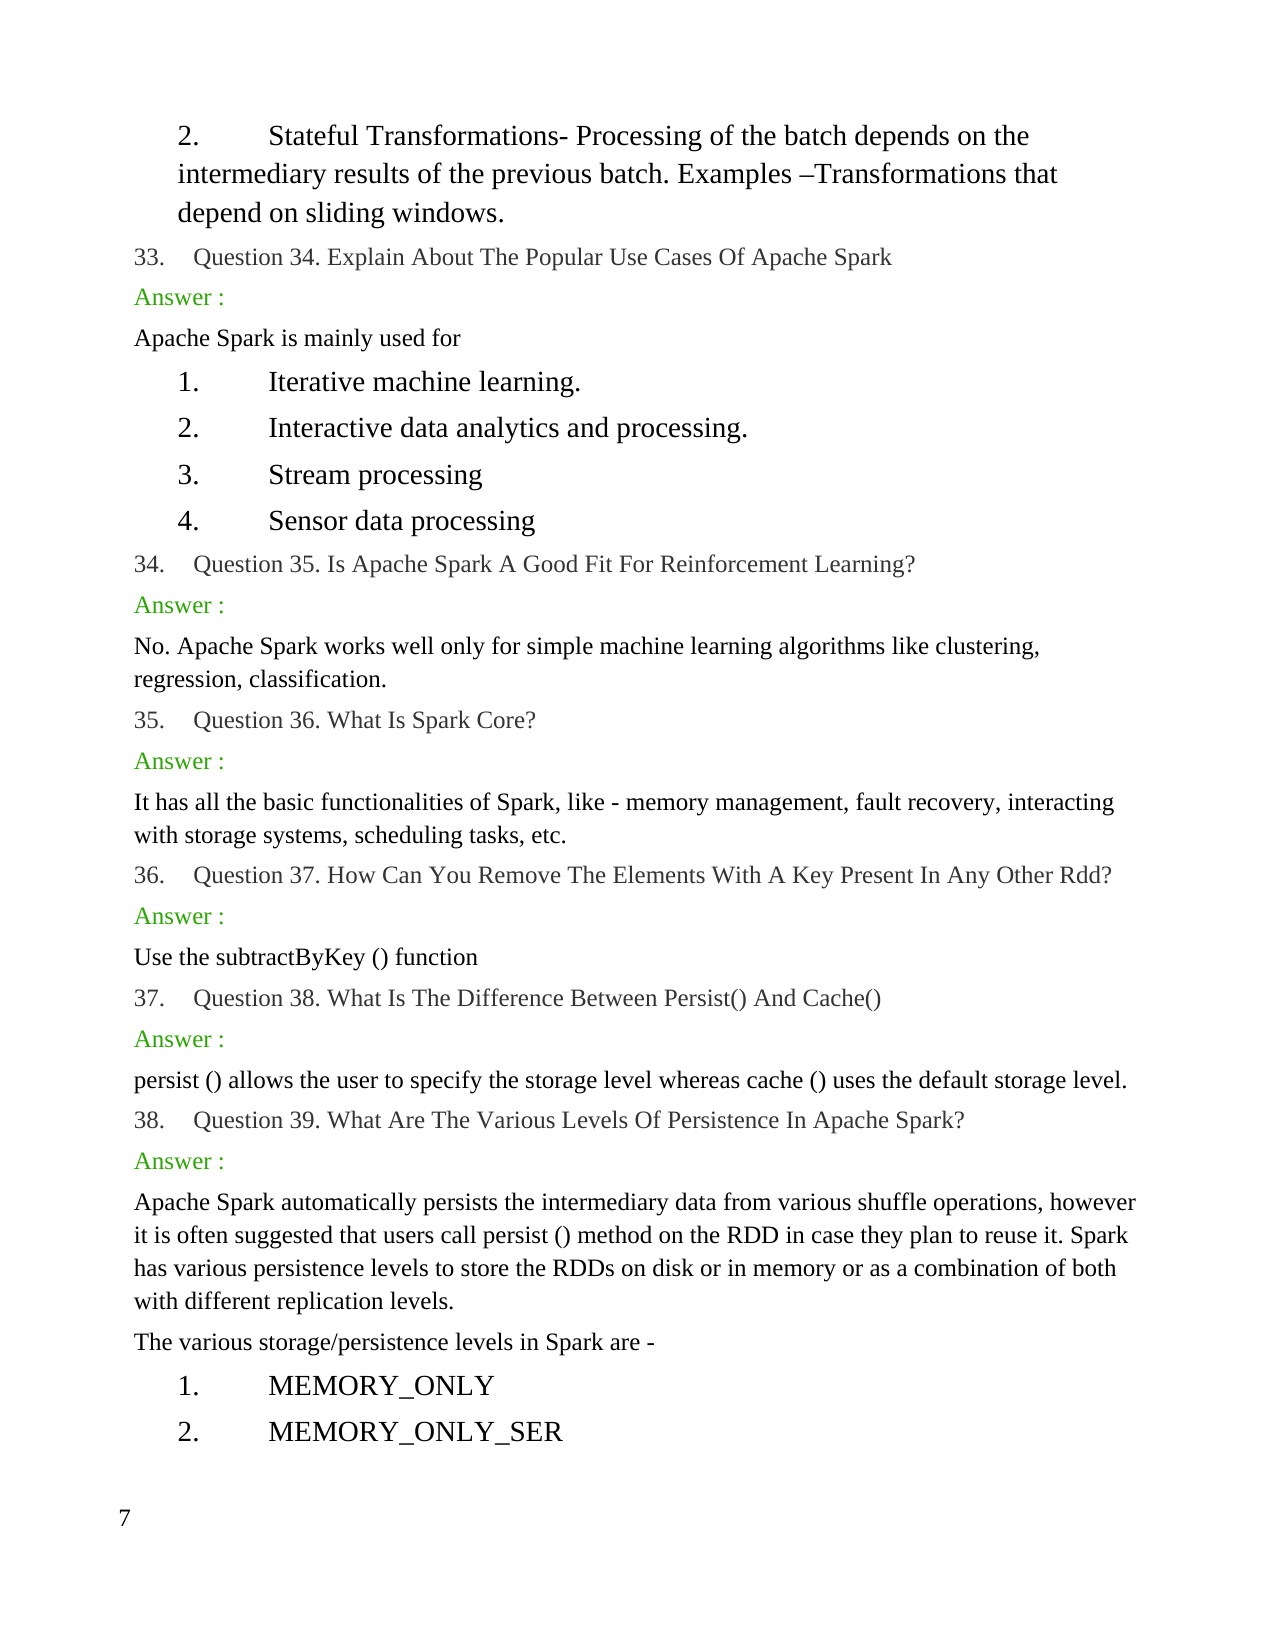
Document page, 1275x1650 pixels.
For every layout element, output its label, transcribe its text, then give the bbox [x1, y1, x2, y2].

list Interactive data analytics and processing. [177, 410, 1126, 444]
text Apache Spark automatically persists the intermediary data from various shuffle operations, however it is often suggested that users call persist () method on the RDD in case they plan to reuse it. Spark has various persistence levels to store the RDDs on disk or in memory or as a combination of both with different replication levels. [134, 1187, 1141, 1315]
list Question 34. Explain About The Popular Use Cases Of Apache Spark [134, 242, 1141, 270]
list Question 35. Is Apache Spark A Good Fit For Reinforcement Learning? [134, 549, 1141, 578]
list Question 38. What Is The Difference Between Persist() And Cache() [134, 983, 1141, 1012]
text Answer : [134, 1024, 1141, 1053]
list Iterative machine learning. [177, 364, 1126, 398]
list MEMORY_ONLY [177, 1368, 1126, 1401]
list Question 37. How Can You Remove The Elements With A Key Present In Any Other Rdd? [134, 861, 1141, 889]
list Stream processing [177, 457, 1126, 490]
text persist () allows the user to specify the storage level whereas cache () uses the default storage level. [134, 1065, 1141, 1093]
list MEMORY_ONLY_SER [177, 1414, 1126, 1448]
text Answer : [134, 1146, 1141, 1175]
text Answer : [134, 590, 1141, 619]
text The various storage/persistence levels in Spark are - [134, 1327, 1141, 1356]
list Sensor data processing [177, 503, 1126, 537]
list Question 39. What Are The Various Levels Of Persistence In Apache Spark? [134, 1106, 1141, 1134]
list Question 36. What Is Spark Core? [134, 705, 1141, 734]
text Apache Spark is mainly used for [134, 323, 1141, 352]
text Answer : [134, 901, 1141, 930]
text Answer : [134, 282, 1141, 311]
text It has all the basic functionalities of Spark, like - memory management, fault recovery, interacting with storage systems, scheduling tasks, etc. [134, 787, 1141, 848]
text No. Apache Spark works well only for simple machine learning algorithms like clustering, regression, classification. [134, 631, 1141, 693]
list Stateful Transformations- Processing of the batch depends on the intermediary results of the previous batch. Examples –Transformations that depend on sliding windows. [177, 118, 1126, 229]
text Use the subtractByKey () function [134, 942, 1141, 971]
text Answer : [134, 746, 1141, 774]
